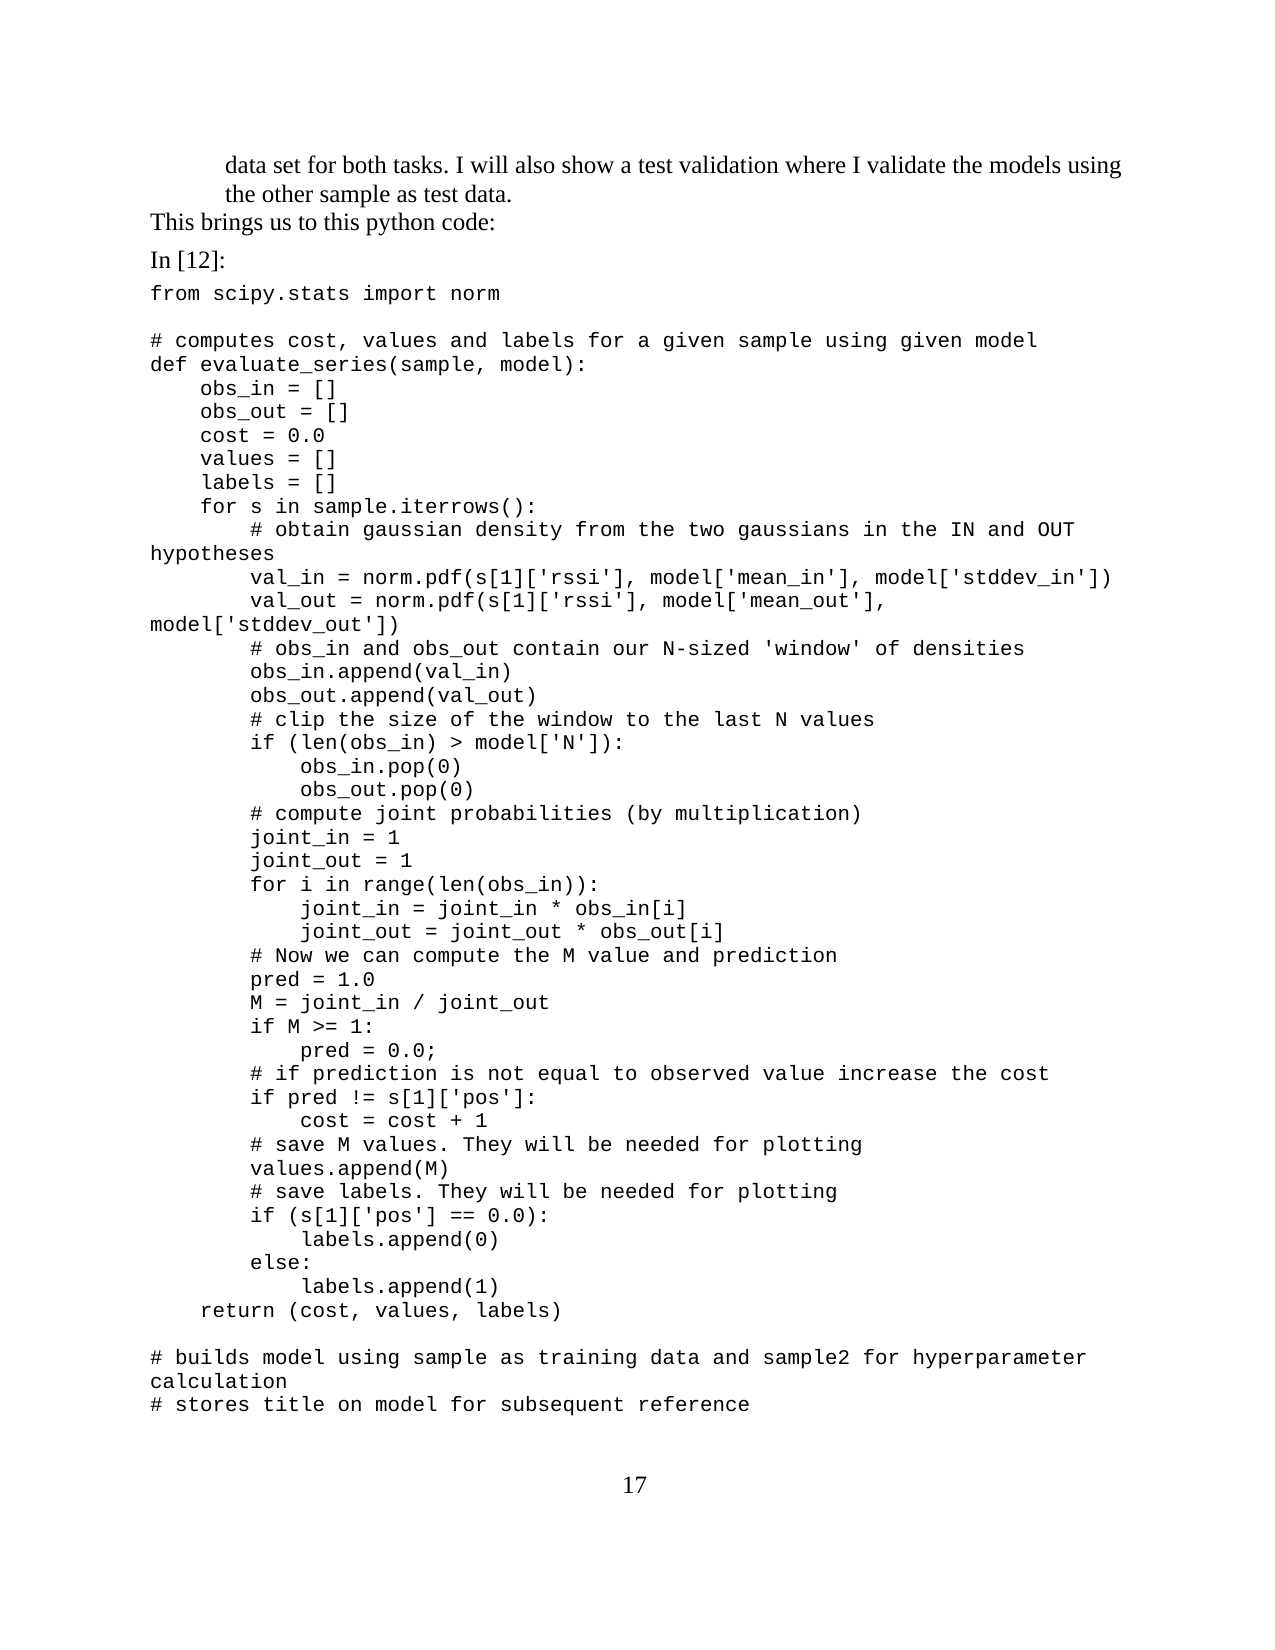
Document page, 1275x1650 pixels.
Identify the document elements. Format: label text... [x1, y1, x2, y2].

text # obs_in and obs_out contain our N-sized 'window' of densities [150, 638, 1125, 661]
text In [12]: [150, 245, 1125, 274]
text # save M values. They will be needed for plotting [150, 1134, 1125, 1158]
text This brings us to this python code: [150, 207, 1125, 236]
text # builds model using sample as training data and sample2 for hyperparameter calculation [150, 1347, 1125, 1394]
text return (cost, values, labels) [150, 1300, 1125, 1323]
text # compute joint probabilities (by multiplication) [150, 803, 1125, 827]
text if pred != s[1]['pos']: [150, 1087, 1125, 1111]
text else: [150, 1252, 1125, 1276]
text cost = cost + 1 [150, 1111, 1125, 1134]
text # stores title on model for subsequent reference [150, 1394, 1125, 1418]
text # obtain gaussian density from the two gaussians in the IN and OUT hypotheses [150, 519, 1125, 567]
text joint_out = joint_out * obs_out[i] [150, 921, 1125, 945]
text values.append(M) [150, 1158, 1125, 1181]
text val_in = norm.pdf(s[1]['rssi'], model['mean_in'], model['stddev_in']) [150, 567, 1125, 590]
text joint_in = 1 [150, 827, 1125, 850]
text # clip the size of the window to the last N values [150, 708, 1125, 732]
text # computes cost, values and labels for a given sample using given model [150, 330, 1125, 354]
text # Now we can compute the M value and prediction [150, 945, 1125, 969]
text joint_in = joint_in * obs_in[i] [150, 898, 1125, 921]
text M = joint_in / joint_out [150, 992, 1125, 1016]
text obs_in.append(val_in) [150, 661, 1125, 685]
text joint_out = 1 [150, 850, 1125, 874]
text # save labels. They will be needed for plotting [150, 1181, 1125, 1205]
text for s in sample.iterrows(): [150, 496, 1125, 519]
list data set for both tasks. I will also show a test validation where I validate the models using the other sample as test data. [187, 150, 1125, 207]
text if M >= 1: [150, 1016, 1125, 1039]
text pred = 1.0 [150, 969, 1125, 992]
text obs_out = [] [150, 401, 1125, 425]
text labels.append(1) [150, 1276, 1125, 1300]
text obs_in = [] [150, 377, 1125, 401]
text obs_in.pop(0) [150, 756, 1125, 779]
text from scipy.stats import norm [150, 283, 1125, 307]
text for i in range(len(obs_in)): [150, 874, 1125, 898]
text def evaluate_series(sample, model): [150, 354, 1125, 377]
text if (s[1]['pos'] == 0.0): [150, 1205, 1125, 1229]
text # if prediction is not equal to observed value increase the cost [150, 1063, 1125, 1087]
text obs_out.append(val_out) [150, 685, 1125, 708]
text labels.append(0) [150, 1229, 1125, 1252]
text if (len(obs_in) > model['N']): [150, 732, 1125, 756]
text labels = [] [150, 472, 1125, 496]
text pred = 0.0; [150, 1039, 1125, 1063]
text values = [] [150, 448, 1125, 472]
text cost = 0.0 [150, 425, 1125, 448]
text val_out = norm.pdf(s[1]['rssi'], model['mean_out'], model['stddev_out']) [150, 590, 1125, 638]
text obs_out.pop(0) [150, 779, 1125, 803]
